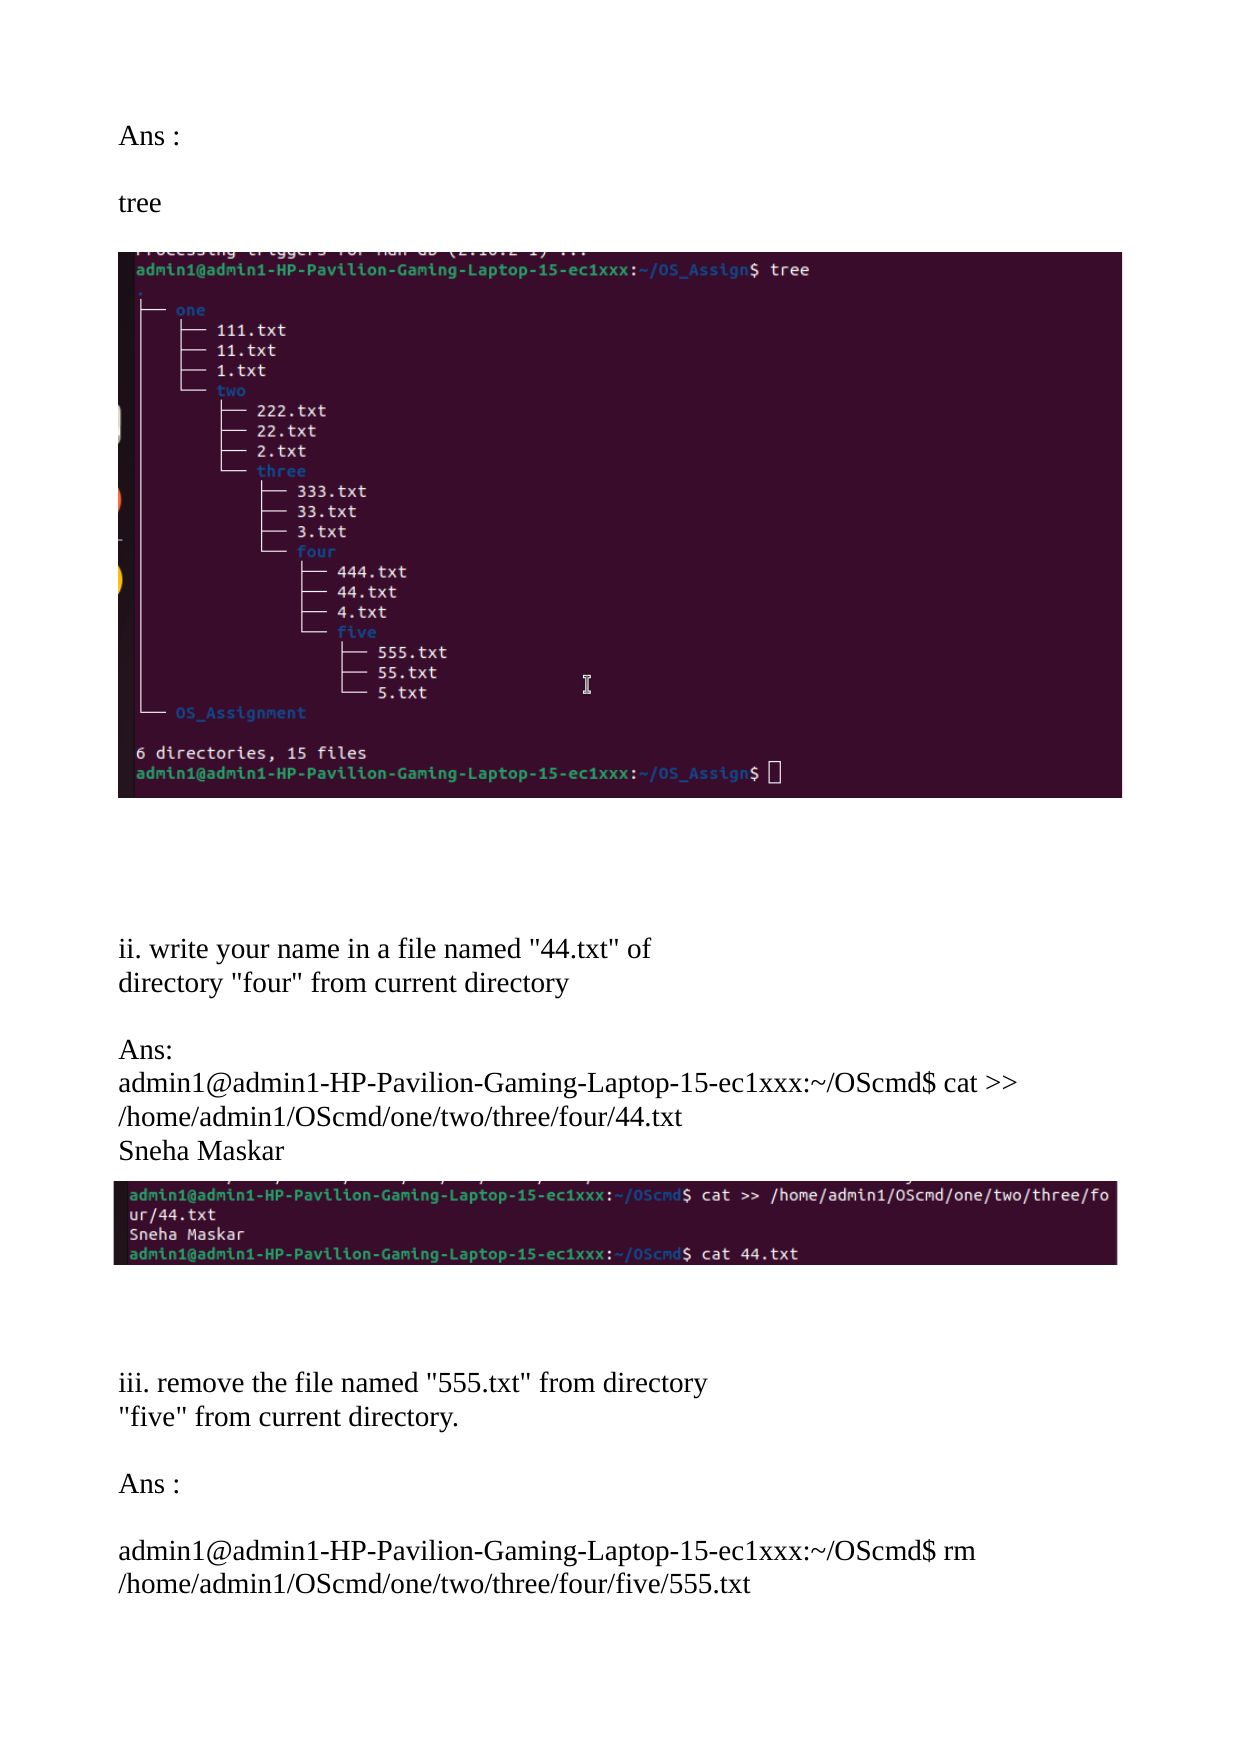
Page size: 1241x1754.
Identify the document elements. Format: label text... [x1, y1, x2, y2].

text Ans: [118, 1032, 1122, 1066]
text iii. remove the file named "555.txt" from directory [118, 1365, 1122, 1399]
text "five" from current directory. [118, 1399, 1122, 1432]
text tree [118, 185, 1122, 219]
text Ans : [118, 118, 1122, 152]
text ii. write your name in a file named "44.txt" of [118, 931, 1122, 965]
text Sneha Maskar [118, 1133, 1122, 1166]
picture [113, 1181, 1118, 1265]
picture [118, 252, 1123, 798]
text admin1@admin1-HP-Pavilion-Gaming-Laptop-15-ec1xxx:~/OScmd$ rm /home/admin1/OScmd/one/two/three/four/five/555.txt [118, 1533, 1122, 1600]
text Ans : [118, 1466, 1122, 1499]
text admin1@admin1-HP-Pavilion-Gaming-Laptop-15-ec1xxx:~/OScmd$ cat >> /home/admin1/OScmd/one/two/three/four/44.txt [118, 1066, 1122, 1133]
text directory "four" from current directory [118, 965, 1122, 998]
